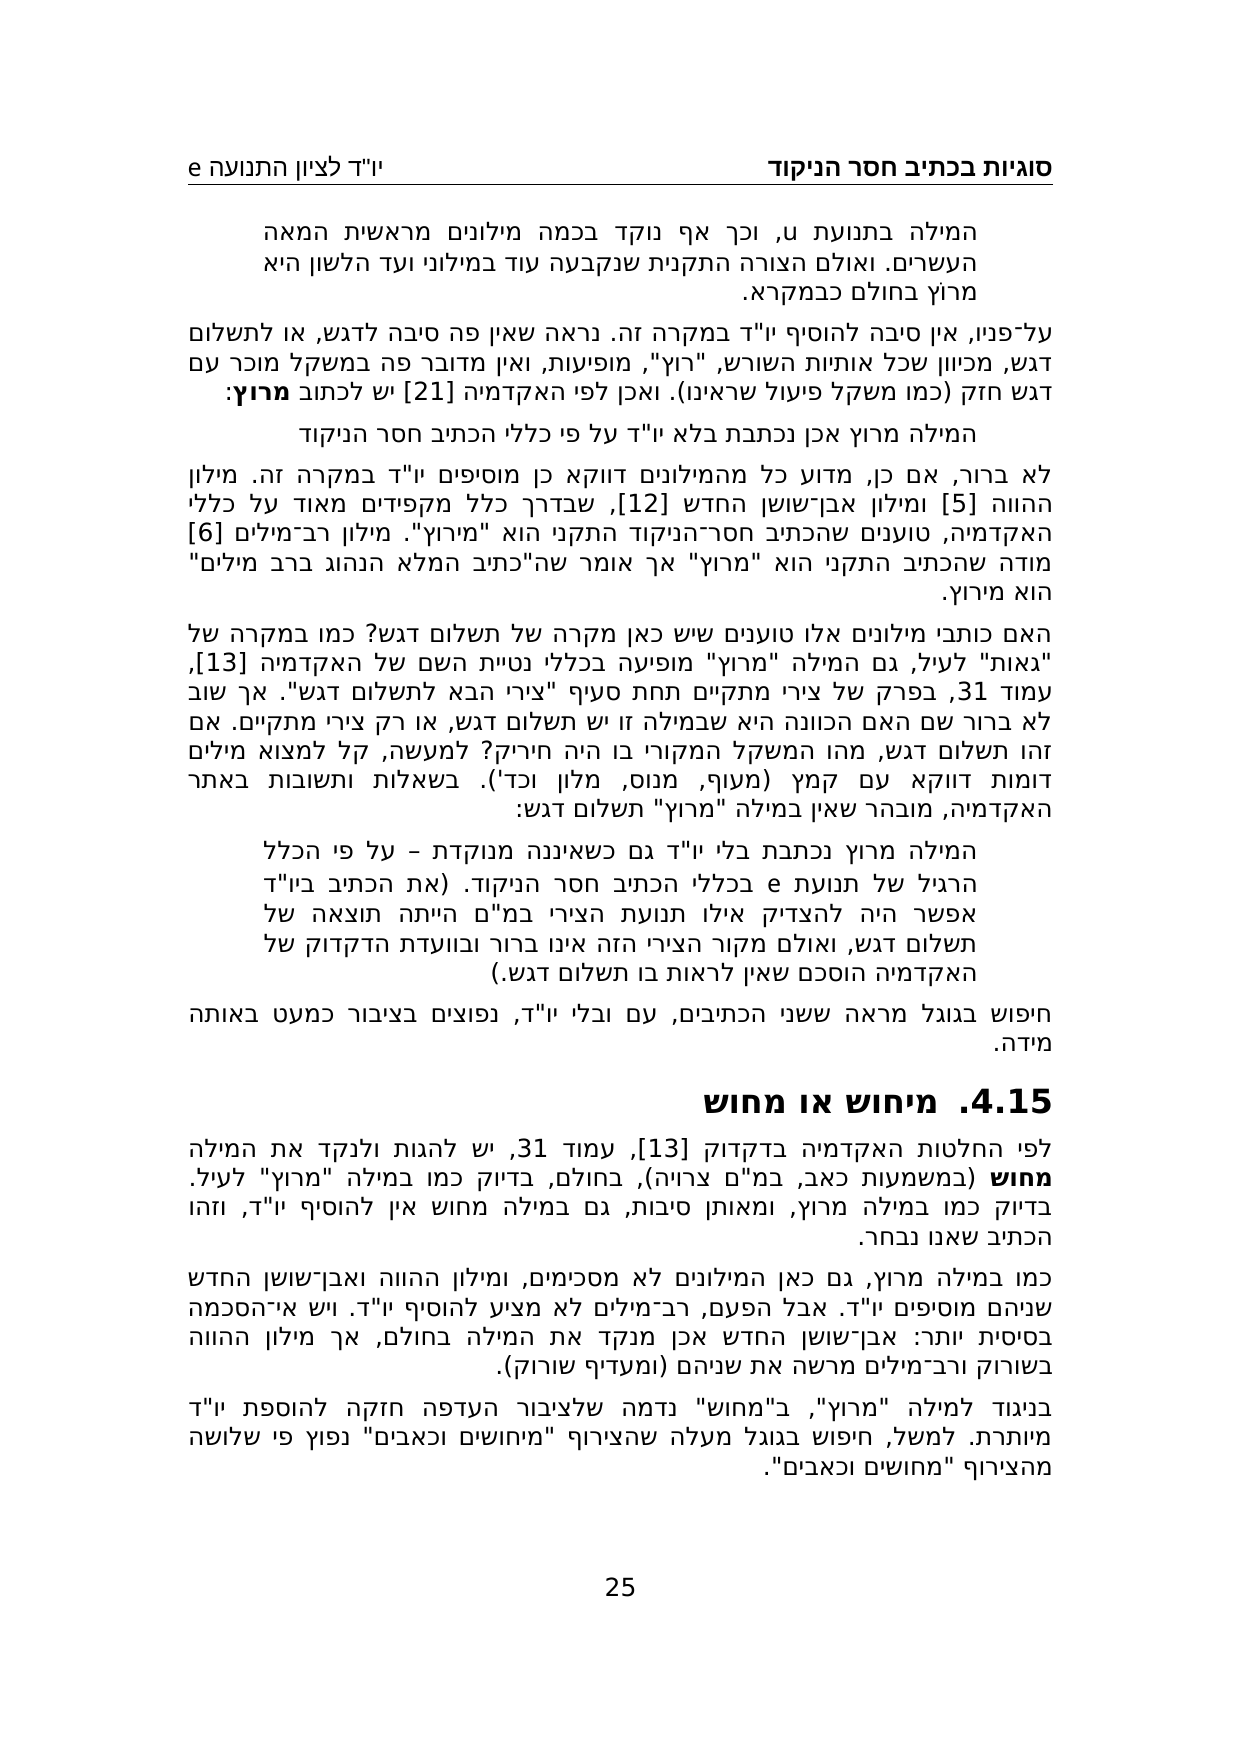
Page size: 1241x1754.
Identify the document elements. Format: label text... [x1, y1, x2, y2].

text על־פניו, אין סיבה להוסיף יו"ד במקרה זה. נראה שאין פה סיבה לדגש, או לתשלום דגש, מכיוון שכל אותיות השורש, "רוץ", מופיעות, ואין מדובר פה במשקל מוכר עם דגש חזק (כמו משקל פיעול שראינו). ואכן לפי האקדמיה [21] יש לכתוב מרוץ: [187, 318, 1053, 406]
text המילה מרוץ נכתבת בלי יו"ד גם כשאיננה מנוקדת – על פי הכלל הרגיל של תנועת e בכללי הכתיב חסר הניקוד. (את הכתיב ביו"ד אפשר היה להצדיק אילו תנועת הצירי במ"ם הייתה תוצאה של תשלום דגש, ואולם מקור הצירי הזה אינו ברור ובוועדת הדקדוק של האקדמיה הוסכם שאין לראות בו תשלום דגש.) [262, 836, 978, 987]
text בניגוד למילה "מרוץ", ב"מחוש" נדמה שלציבור העדפה חזקה להוספת יו"ד מיותרת. למשל, חיפוש בגוגל מעלה שהצירוף "מיחושים וכאבים" נפוץ פי שלושה מהצירוף "מחושים וכאבים". [187, 1393, 1053, 1481]
text האם כותבי מילונים אלו טוענים שיש כאן מקרה של תשלום דגש? כמו במקרה של "גאות" לעיל, גם המילה "מרוץ" מופיעה בכללי נטיית השם של האקדמיה [13], עמוד 31, בפרק של צירי מתקיים תחת סעיף "צירי הבא לתשלום דגש". אך שוב לא ברור שם האם הכוונה היא שבמילה זו יש תשלום דגש, או רק צירי מתקיים. אם זהו תשלום דגש, מהו המשקל המקורי בו היה חיריק? למעשה, קל למצוא מילים דומות דווקא עם קמץ (מעוף, מנוס, מלון וכד'). בשאלות ותשובות באתר האקדמיה, מובהר שאין במילה "מרוץ" תשלום דגש: [187, 619, 1053, 824]
text כמו במילה מרוץ, גם כאן המילונים לא מסכימים, ומילון ההווה ואבן־שושן החדש שניהם מוסיפים יו"ד. אבל הפעם, רב־מילים לא מציע להוסיף יו"ד. ויש אי־הסכמה בסיסית יותר: אבן־שושן החדש אכן מנקד את המילה בחולם, אך מילון ההווה בשורוק ורב־מילים מרשה את שניהם (ומעדיף שורוק). [187, 1263, 1053, 1381]
subtitle מיחוש או מחוש [187, 1083, 1053, 1121]
text לפי החלטות האקדמיה בדקדוק [13], עמוד 31, יש להגות ולנקד את המילה מחוש (במשמעות כאב, במ"ם צרויה), בחולם, בדיוק כמו במילה "מרוץ" לעיל. בדיוק כמו במילה מרוץ, ומאותן סיבות, גם במילה מחוש אין להוסיף יו"ד, וזהו הכתיב שאנו נבחר. [187, 1134, 1053, 1251]
text חיפוש בגוגל מראה ששני הכתיבים, עם ובלי יו"ד, נפוצים בציבור כמעט באותה מידה. [187, 999, 1053, 1058]
text המילה מרוץ אכן נכתבת בלא יו"ד על פי כללי הכתיב חסר הניקוד [262, 419, 978, 448]
text לא ברור, אם כן, מדוע כל מהמילונים דווקא כן מוסיפים יו"ד במקרה זה. מילון ההווה [5] ומילון אבן־שושן החדש [12], שבדרך כלל מקפידים מאוד על כללי האקדמיה, טוענים שהכתיב חסר־הניקוד התקני הוא "מירוץ". מילון רב־מילים [6] מודה שהכתיב התקני הוא "מרוץ" אך אומר שה"כתיב המלא הנהוג ברב מילים" הוא מירוץ. [187, 460, 1053, 606]
text המילה בתנועת u, וכך אף נוקד בכמה מילונים מראשית המאה העשרים. ואולם הצורה התקנית שנקבעה עוד במילוני ועד הלשון היא מרוֹץ בחולם כבמקרא. [262, 214, 978, 307]
